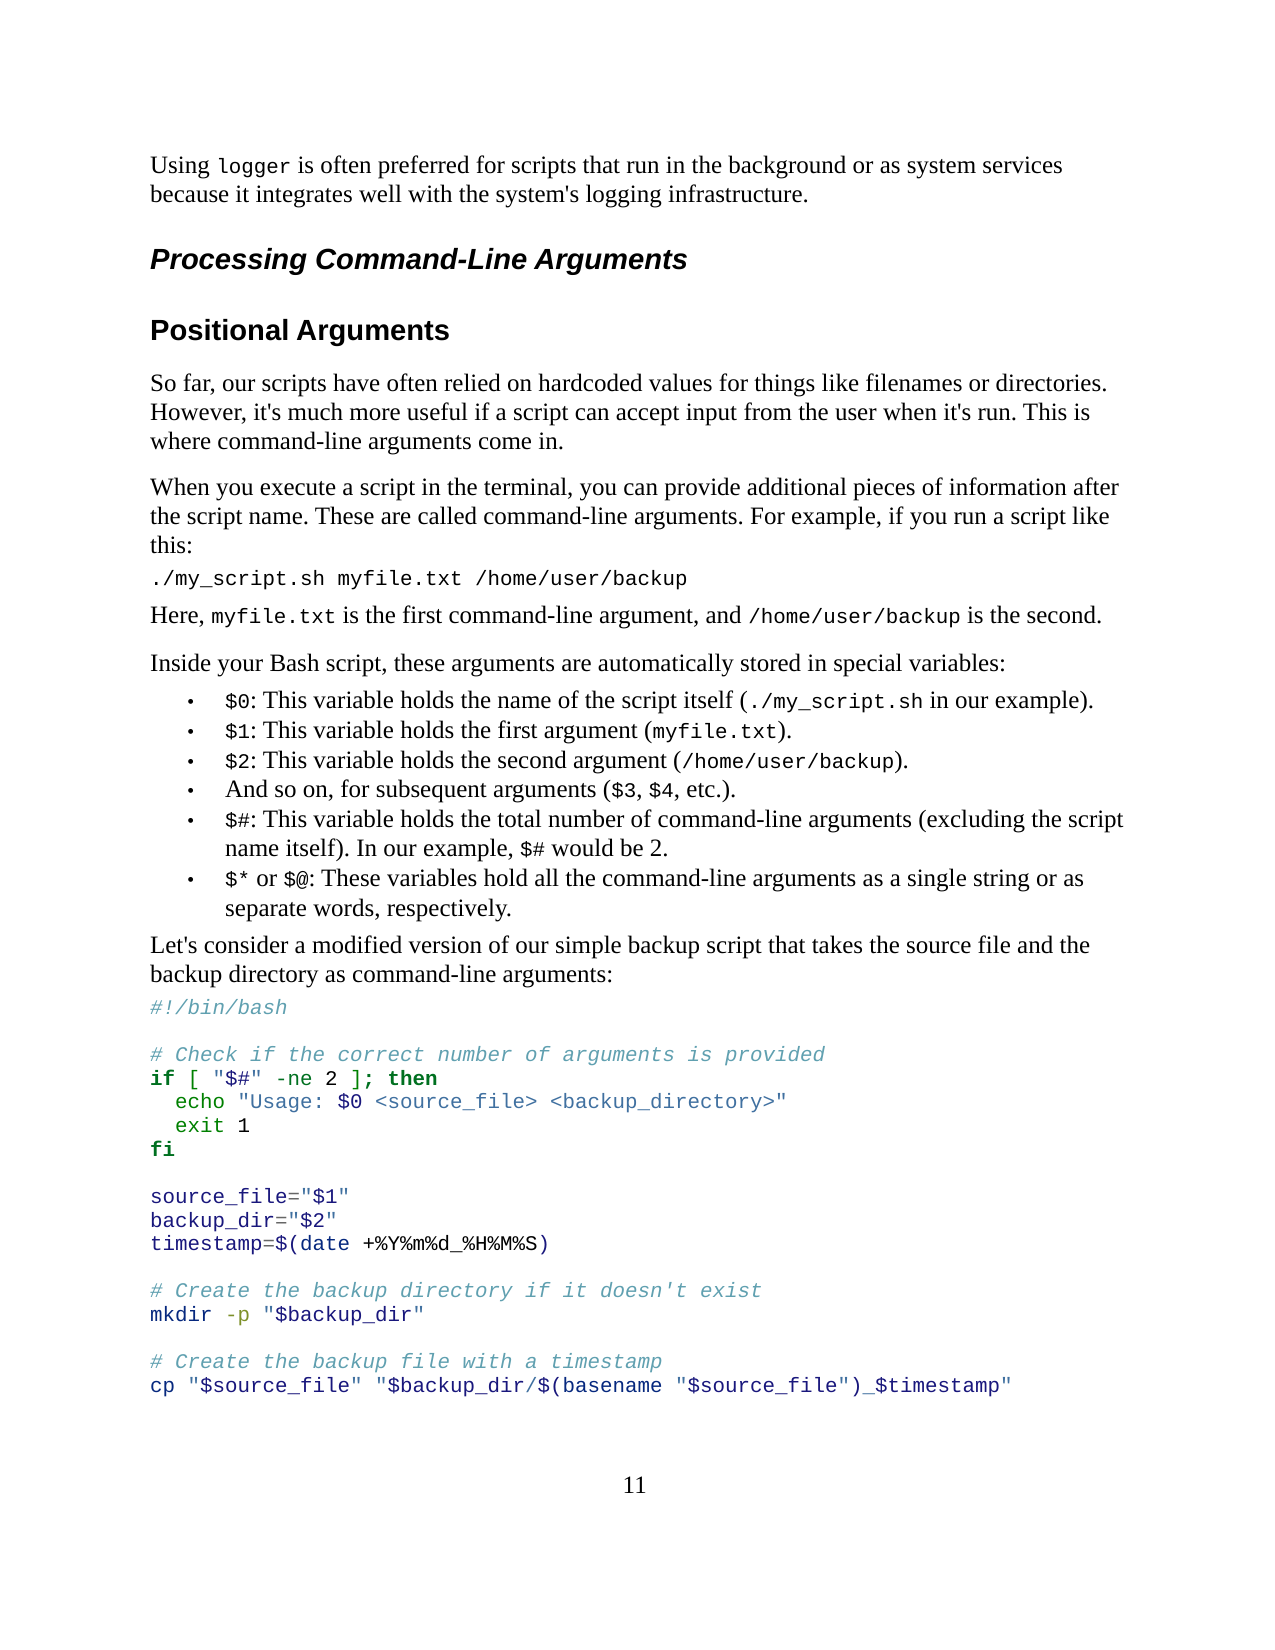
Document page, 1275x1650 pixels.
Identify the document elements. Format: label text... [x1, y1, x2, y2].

text if [ "$#" -ne 2 ]; then [150, 1068, 1125, 1091]
text source_file="$1" [150, 1186, 1125, 1209]
list $0: This variable holds the name of the script itself (./my_script.sh in our example). [187, 686, 1125, 715]
text echo "Usage: $0 <source_file> <backup_directory>" [150, 1091, 1125, 1115]
list $1: This variable holds the first argument (myfile.txt). [187, 715, 1125, 745]
text When you execute a script in the terminal, you can provide additional pieces of information after the script name. These are called command-line arguments. For example, if you run a script like this: [150, 472, 1125, 559]
text So far, our scripts have often relied on hardcoded values for things like filenames or directories. However, it's much more useful if a script can accept input from the user when it's run. This is where command-line arguments come in. [150, 368, 1125, 454]
subtitle Processing Command-Line Arguments [150, 242, 1125, 276]
text # Create the backup directory if it doesn't exist [150, 1281, 1125, 1304]
text mkdir -p "$backup_dir" [150, 1304, 1125, 1328]
text backup_dir="$2" [150, 1209, 1125, 1233]
text Here, myfile.txt is the first command-line argument, and /home/user/backup is the second. [150, 600, 1125, 630]
subtitle Positional Arguments [150, 313, 1125, 347]
list And so on, for subsequent arguments ($3, $4, etc.). [187, 774, 1125, 804]
list $2: This variable holds the second argument (/home/user/backup). [187, 745, 1125, 774]
text fi [150, 1139, 1125, 1162]
text Let's consider a modified version of our simple backup script that takes the source file and the backup directory as command-line arguments: [150, 930, 1125, 988]
text Using logger is often preferred for scripts that run in the background or as system services because it integrates well with the system's logging infrastructure. [150, 150, 1125, 208]
text # Check if the correct number of arguments is provided [150, 1044, 1125, 1068]
list $#: This variable holds the total number of command-line arguments (excluding the script name itself). In our example, $# would be 2. [187, 804, 1125, 863]
text exit 1 [150, 1115, 1125, 1139]
text #!/bin/bash [150, 997, 1125, 1020]
text timestamp=$(date +%Y%m%d_%H%M%S) [150, 1233, 1125, 1257]
list $* or $@: These variables hold all the command-line arguments as a single string or as separate words, respectively. [187, 863, 1125, 921]
text # Create the backup file with a timestamp [150, 1351, 1125, 1375]
text cp "$source_file" "$backup_dir/$(basename "$source_file")_$timestamp" [150, 1375, 1125, 1399]
text Inside your Bash script, these arguments are automatically stored in special variables: [150, 648, 1125, 677]
text ./my_script.sh myfile.txt /home/user/backup [150, 568, 1125, 591]
